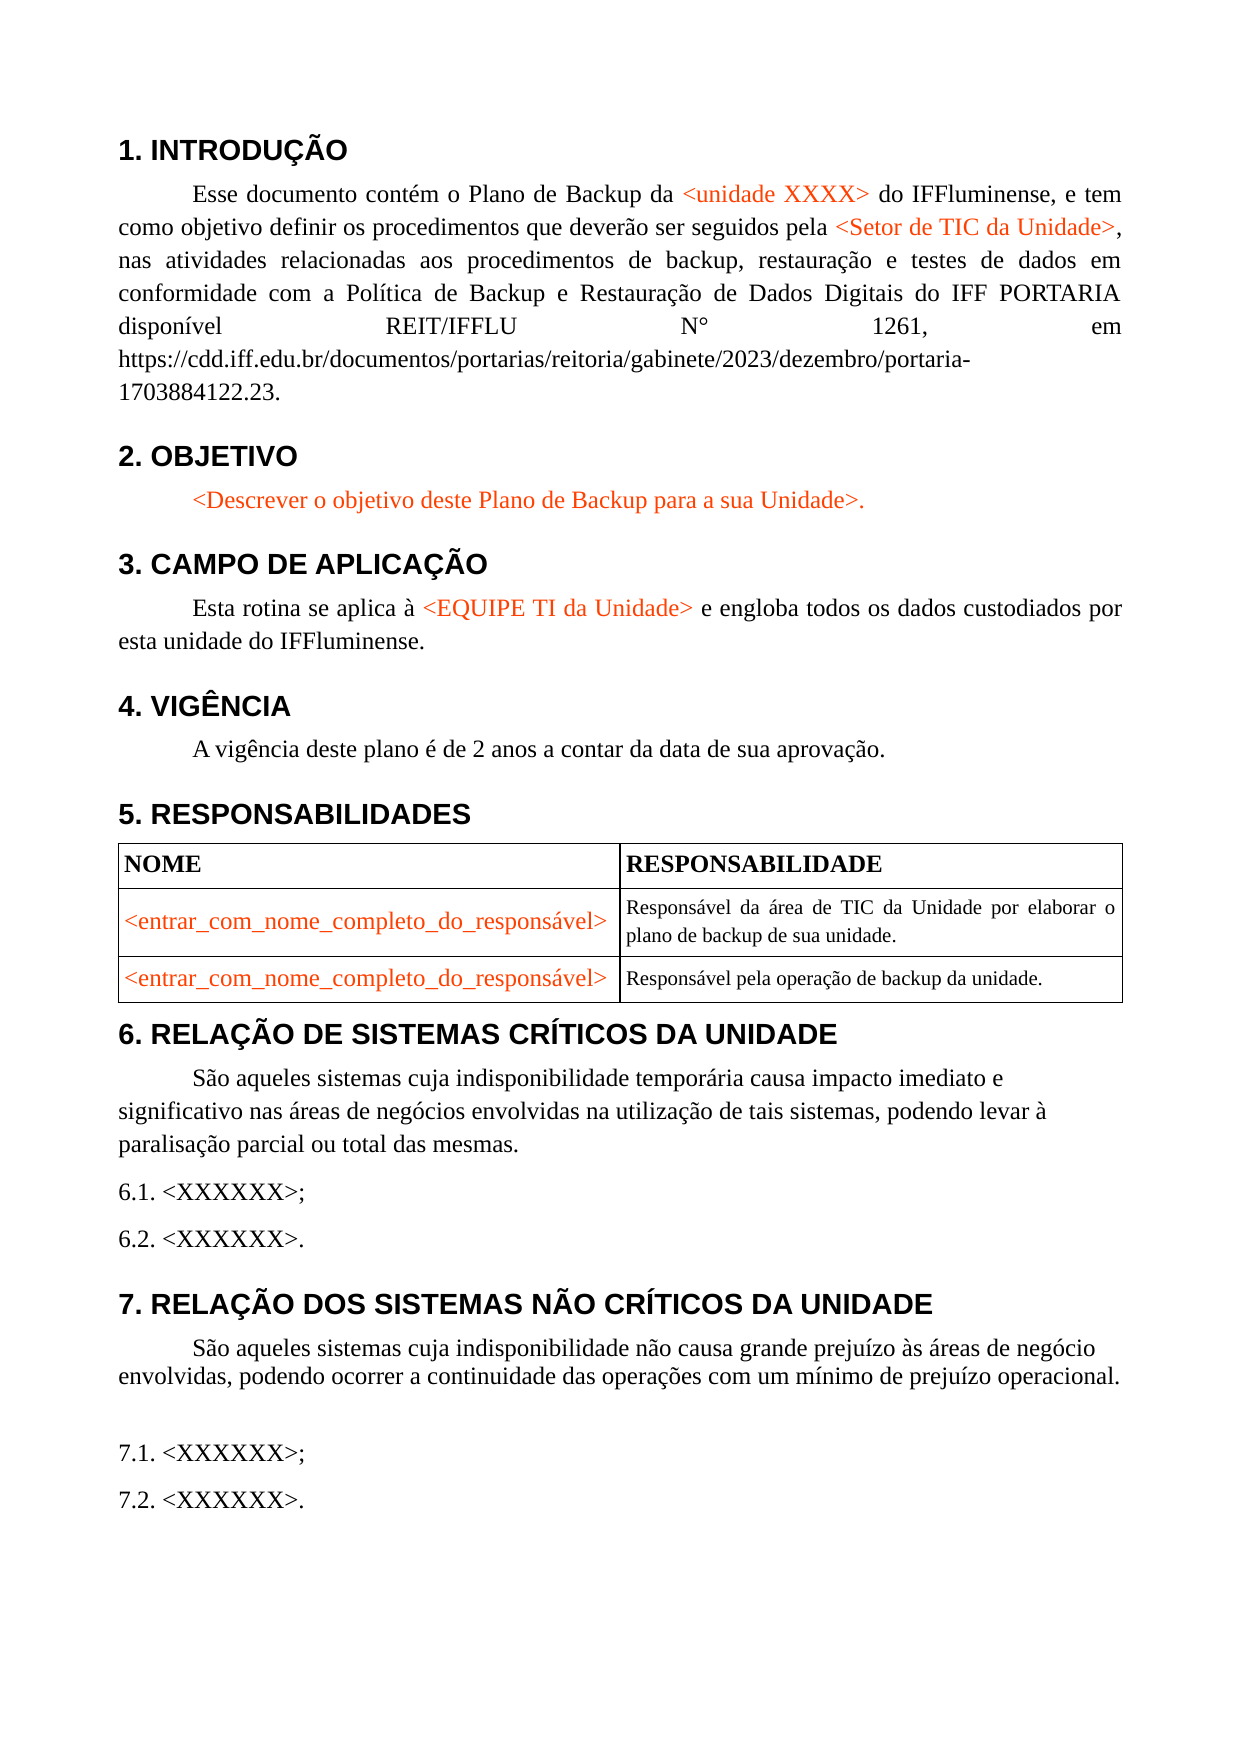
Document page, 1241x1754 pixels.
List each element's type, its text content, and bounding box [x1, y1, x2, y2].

text 7.1. <XXXXXX>; [118, 1438, 1122, 1467]
text A vigência deste plano é de 2 anos a contar da data de sua aprovação. [118, 734, 1122, 763]
text <Descrever o objetivo deste Plano de Backup para a sua Unidade>. [118, 485, 1122, 514]
subtitle 4. VIGÊNCIA [118, 688, 1122, 722]
subtitle 5. RESPONSABILIDADES [118, 797, 1122, 830]
subtitle 1. INTRODUÇÃO [118, 133, 1122, 166]
table_header NOME [119, 844, 619, 888]
table_cell Responsável pela operação de backup da unidade. [621, 957, 1122, 1002]
text São aqueles sistemas cuja indisponibilidade temporária causa impacto imediato e significativo nas áreas de negócios envolvidas na utilização de tais sistemas, podendo levar à paralisação parcial ou total das mesmas. [118, 1063, 1122, 1158]
text 6.2. <XXXXXX>. [118, 1224, 1122, 1253]
subtitle 7. RELAÇÃO DOS SISTEMAS NÃO CRÍTICOS DA UNIDADE [118, 1287, 1122, 1320]
text São aqueles sistemas cuja indisponibilidade não causa grande prejuízo às áreas de negócio envolvidas, podendo ocorrer a continuidade das operações com um mínimo de prejuízo operacional. [118, 1333, 1122, 1390]
table_cell <entrar_com_nome_completo_do_responsável> [119, 957, 619, 1002]
text Esta rotina se aplica à <EQUIPE TI da Unidade> e engloba todos os dados custodiados por esta unidade do IFFluminense. [118, 593, 1122, 655]
text Esse documento contém o Plano de Backup da <unidade XXXX> do IFFluminense, e tem como objetivo definir os procedimentos que deverão ser seguidos pela <Setor de TIC da Unidade>, nas atividades relacionadas aos procedimentos de backup, restauração e testes de dados em conformidade com a Política de Backup e Restauração de Dados Digitais do IFF PORTARIA disponível REIT/IFFLU N° 1261, em https://cdd.iff.edu.br/documentos/portarias/reitoria/gabinete/2023/dezembro/portaria-1703884122.23. [118, 179, 1122, 406]
table_cell Responsável da área de TIC da Unidade por elaborar o plano de backup de sua unidade. [621, 889, 1122, 956]
text 6.1. <XXXXXX>; [118, 1177, 1122, 1206]
text 7.2. <XXXXXX>. [118, 1485, 1122, 1514]
subtitle 2. OBJETIVO [118, 439, 1122, 473]
subtitle 3. CAMPO DE APLICAÇÃO [118, 547, 1122, 581]
table_header RESPONSABILIDADE [621, 844, 1122, 888]
subtitle 6. RELAÇÃO DE SISTEMAS CRÍTICOS DA UNIDADE [118, 1017, 1122, 1051]
table_cell <entrar_com_nome_completo_do_responsável> [119, 889, 619, 956]
